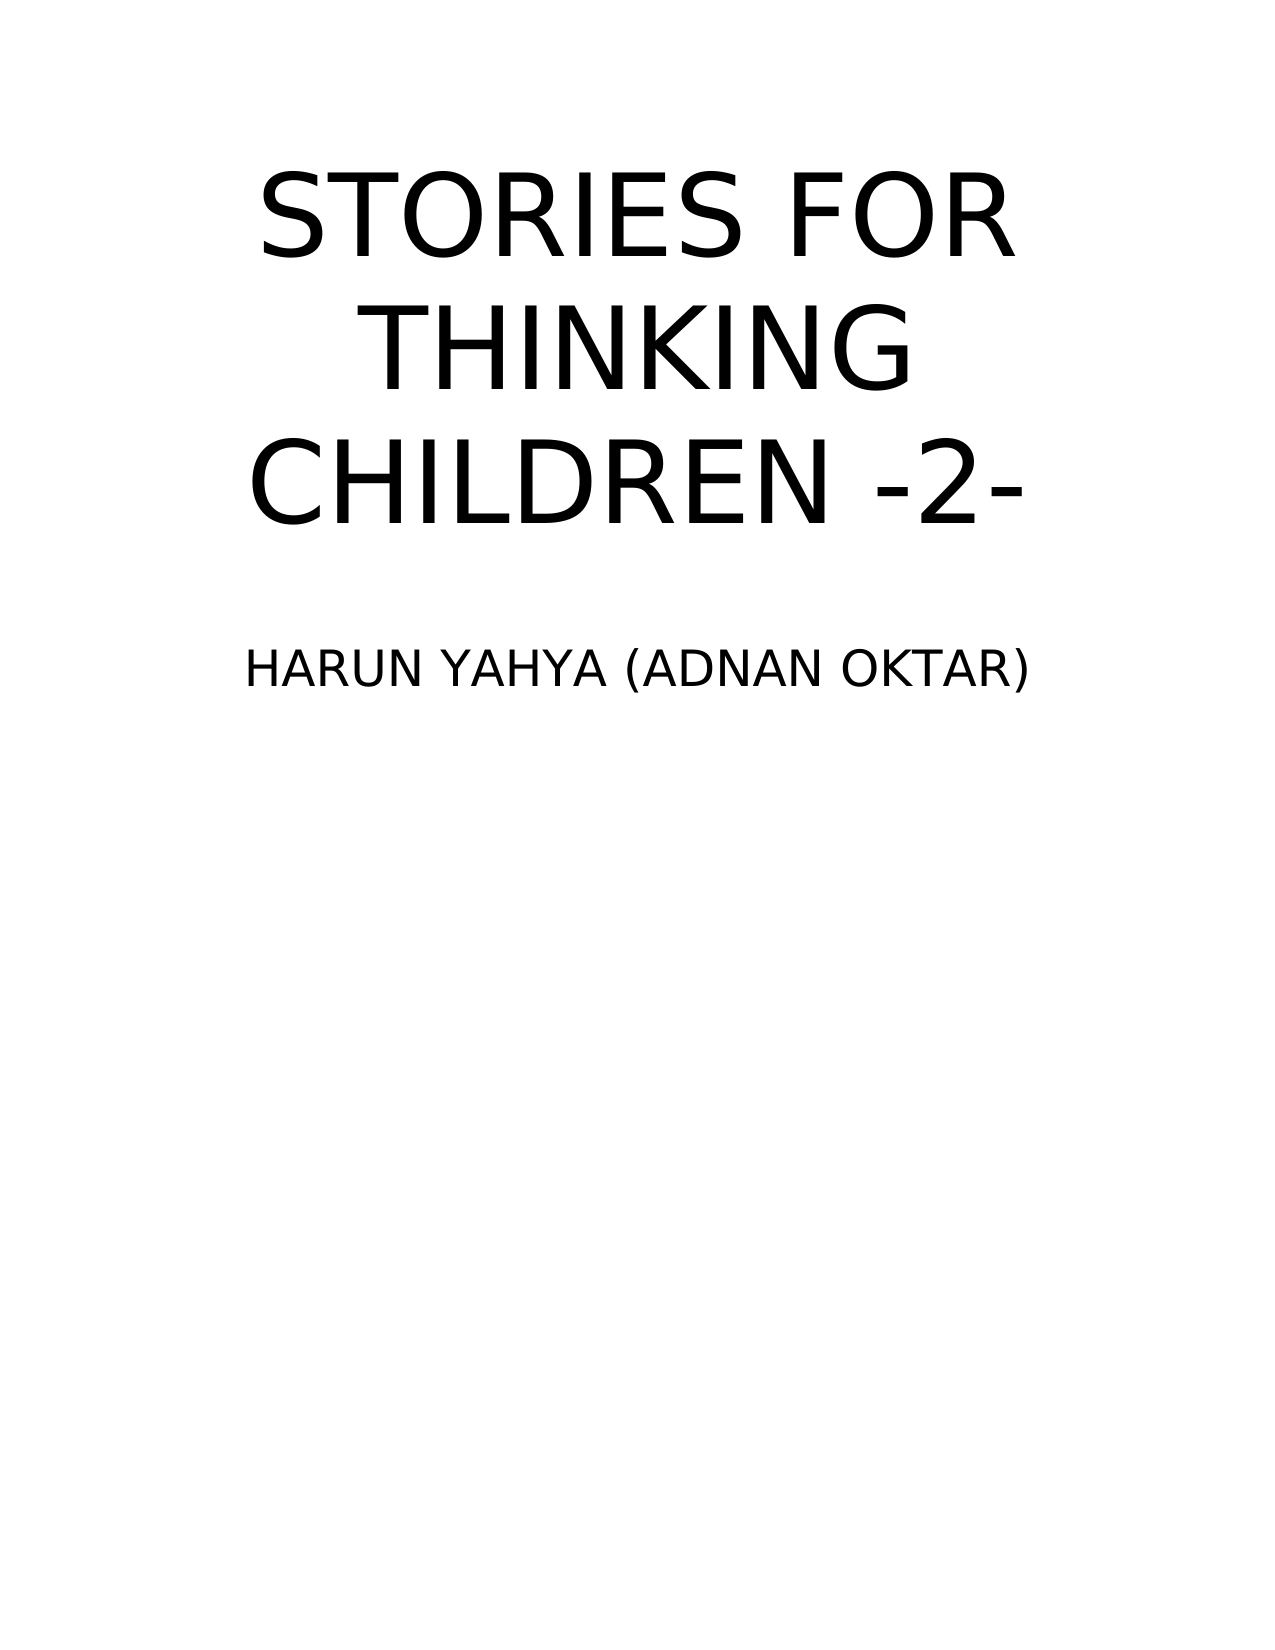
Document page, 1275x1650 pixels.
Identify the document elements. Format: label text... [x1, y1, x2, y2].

text HARUN YAHYA (ADNAN OKTAR) [75, 639, 1200, 698]
title STORIES FOR THINKING CHILDREN -2- [75, 150, 1200, 550]
